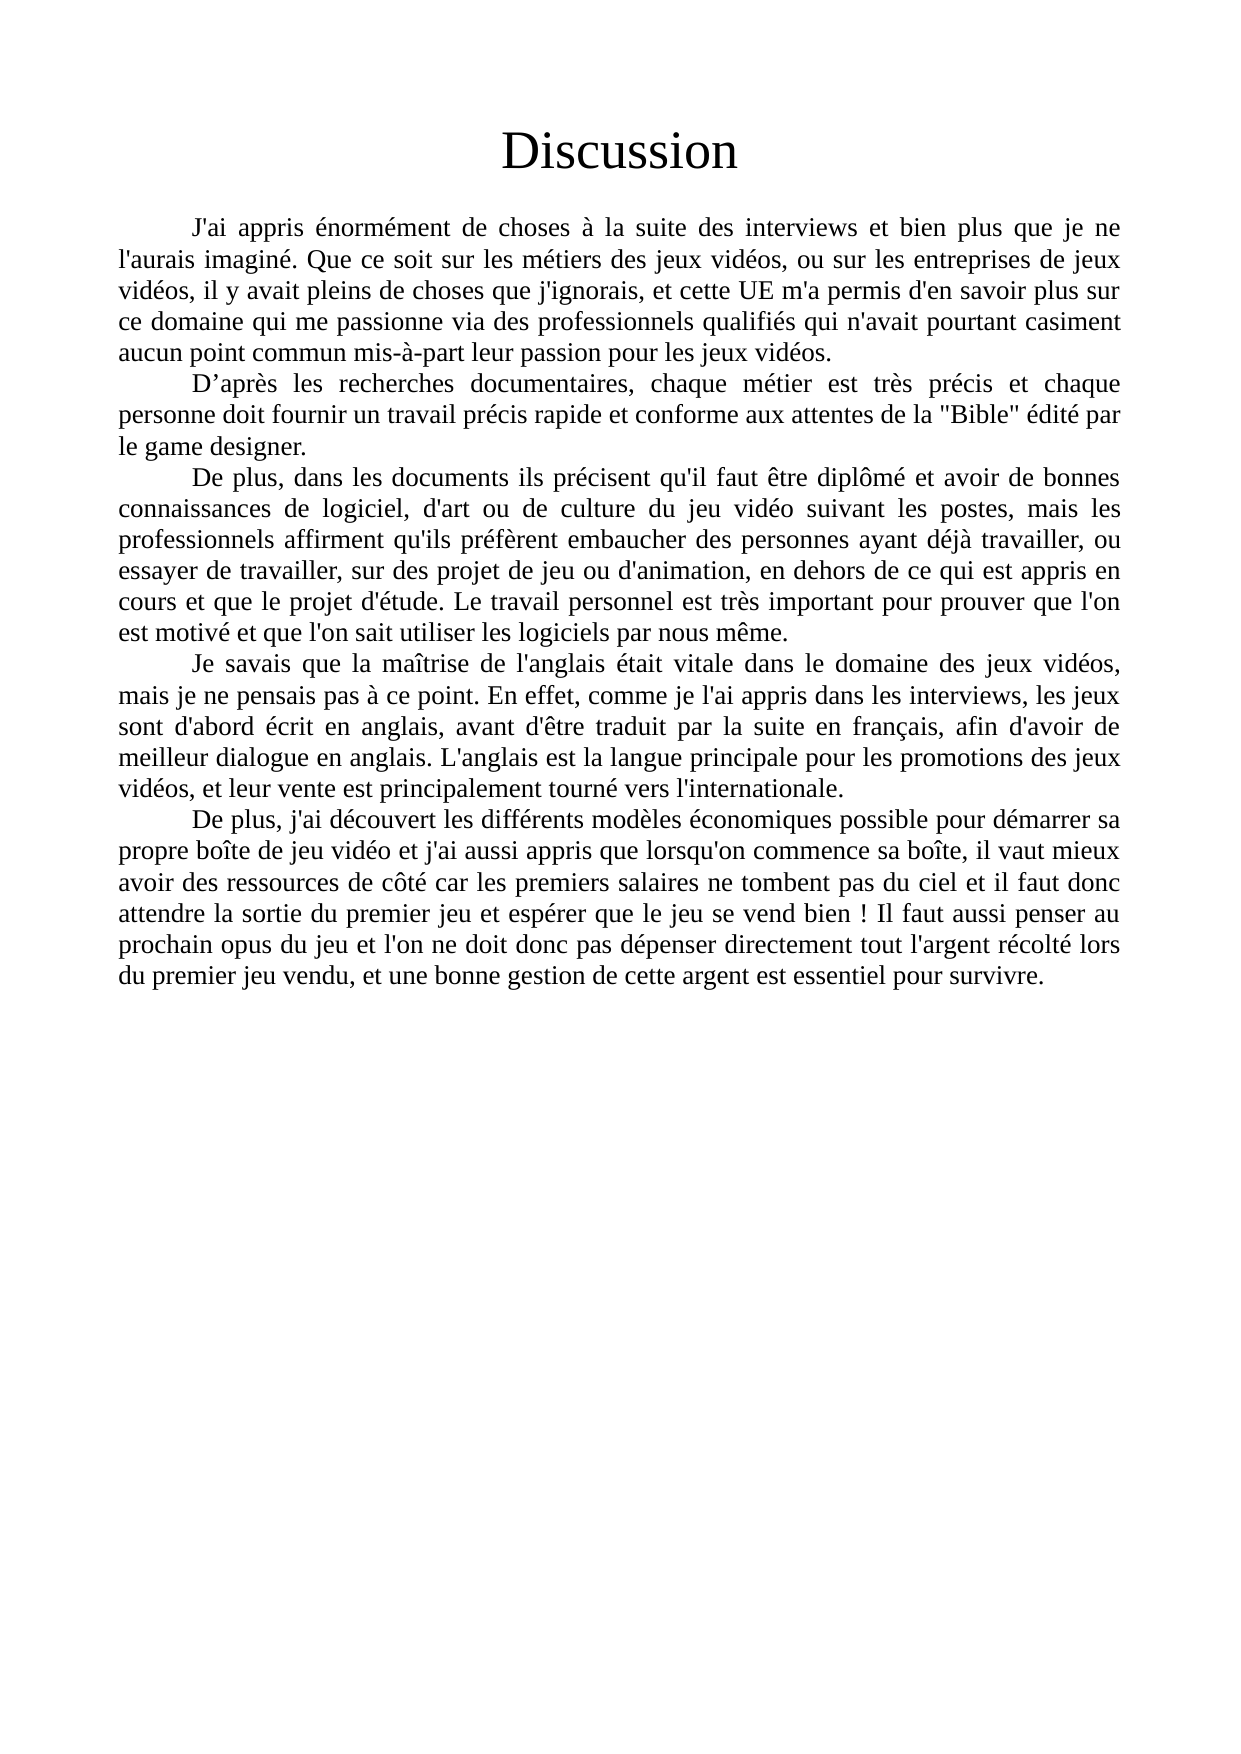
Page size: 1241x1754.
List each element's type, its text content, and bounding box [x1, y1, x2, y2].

text J'ai appris énormément de choses à la suite des interviews et bien plus que je ne l'aurais imaginé. Que ce soit sur les métiers des jeux vidéos, ou sur les entreprises de jeux vidéos, il y avait pleins de choses que j'ignorais, et cette UE m'a permis d'en savoir plus sur ce domaine qui me passionne via des professionnels qualifiés qui n'avait pourtant casiment aucun point commun mis-à-part leur passion pour les jeux vidéos. [118, 212, 1122, 367]
text Je savais que la maîtrise de l'anglais était vitale dans le domaine des jeux vidéos, mais je ne pensais pas à ce point. En effet, comme je l'ai appris dans les interviews, les jeux sont d'abord écrit en anglais, avant d'être traduit par la suite en français, afin d'avoir de meilleur dialogue en anglais. L'anglais est la langue principale pour les promotions des jeux vidéos, et leur vente est principalement tourné vers l'internationale. [118, 648, 1122, 803]
text Discussion [118, 118, 1122, 180]
text De plus, j'ai découvert les différents modèles économiques possible pour démarrer sa propre boîte de jeu vidéo et j'ai aussi appris que lorsqu'on commence sa boîte, il vaut mieux avoir des ressources de côté car les premiers salaires ne tombent pas du ciel et il faut donc attendre la sortie du premier jeu et espérer que le jeu se vend bien ! Il faut aussi penser au prochain opus du jeu et l'on ne doit donc pas dépenser directement tout l'argent récolté lors du premier jeu vendu, et une bonne gestion de cette argent est essentiel pour survivre. [118, 803, 1122, 990]
text De plus, dans les documents ils précisent qu'il faut être diplômé et avoir de bonnes connaissances de logiciel, d'art ou de culture du jeu vidéo suivant les postes, mais les professionnels affirment qu'ils préfèrent embaucher des personnes ayant déjà travailler, ou essayer de travailler, sur des projet de jeu ou d'animation, en dehors de ce qui est appris en cours et que le projet d'étude. Le travail personnel est très important pour prouver que l'on est motivé et que l'on sait utiliser les logiciels par nous même. [118, 461, 1122, 648]
text D’après les recherches documentaires, chaque métier est très précis et chaque personne doit fournir un travail précis rapide et conforme aux attentes de la "Bible" édité par le game designer. [118, 367, 1122, 461]
